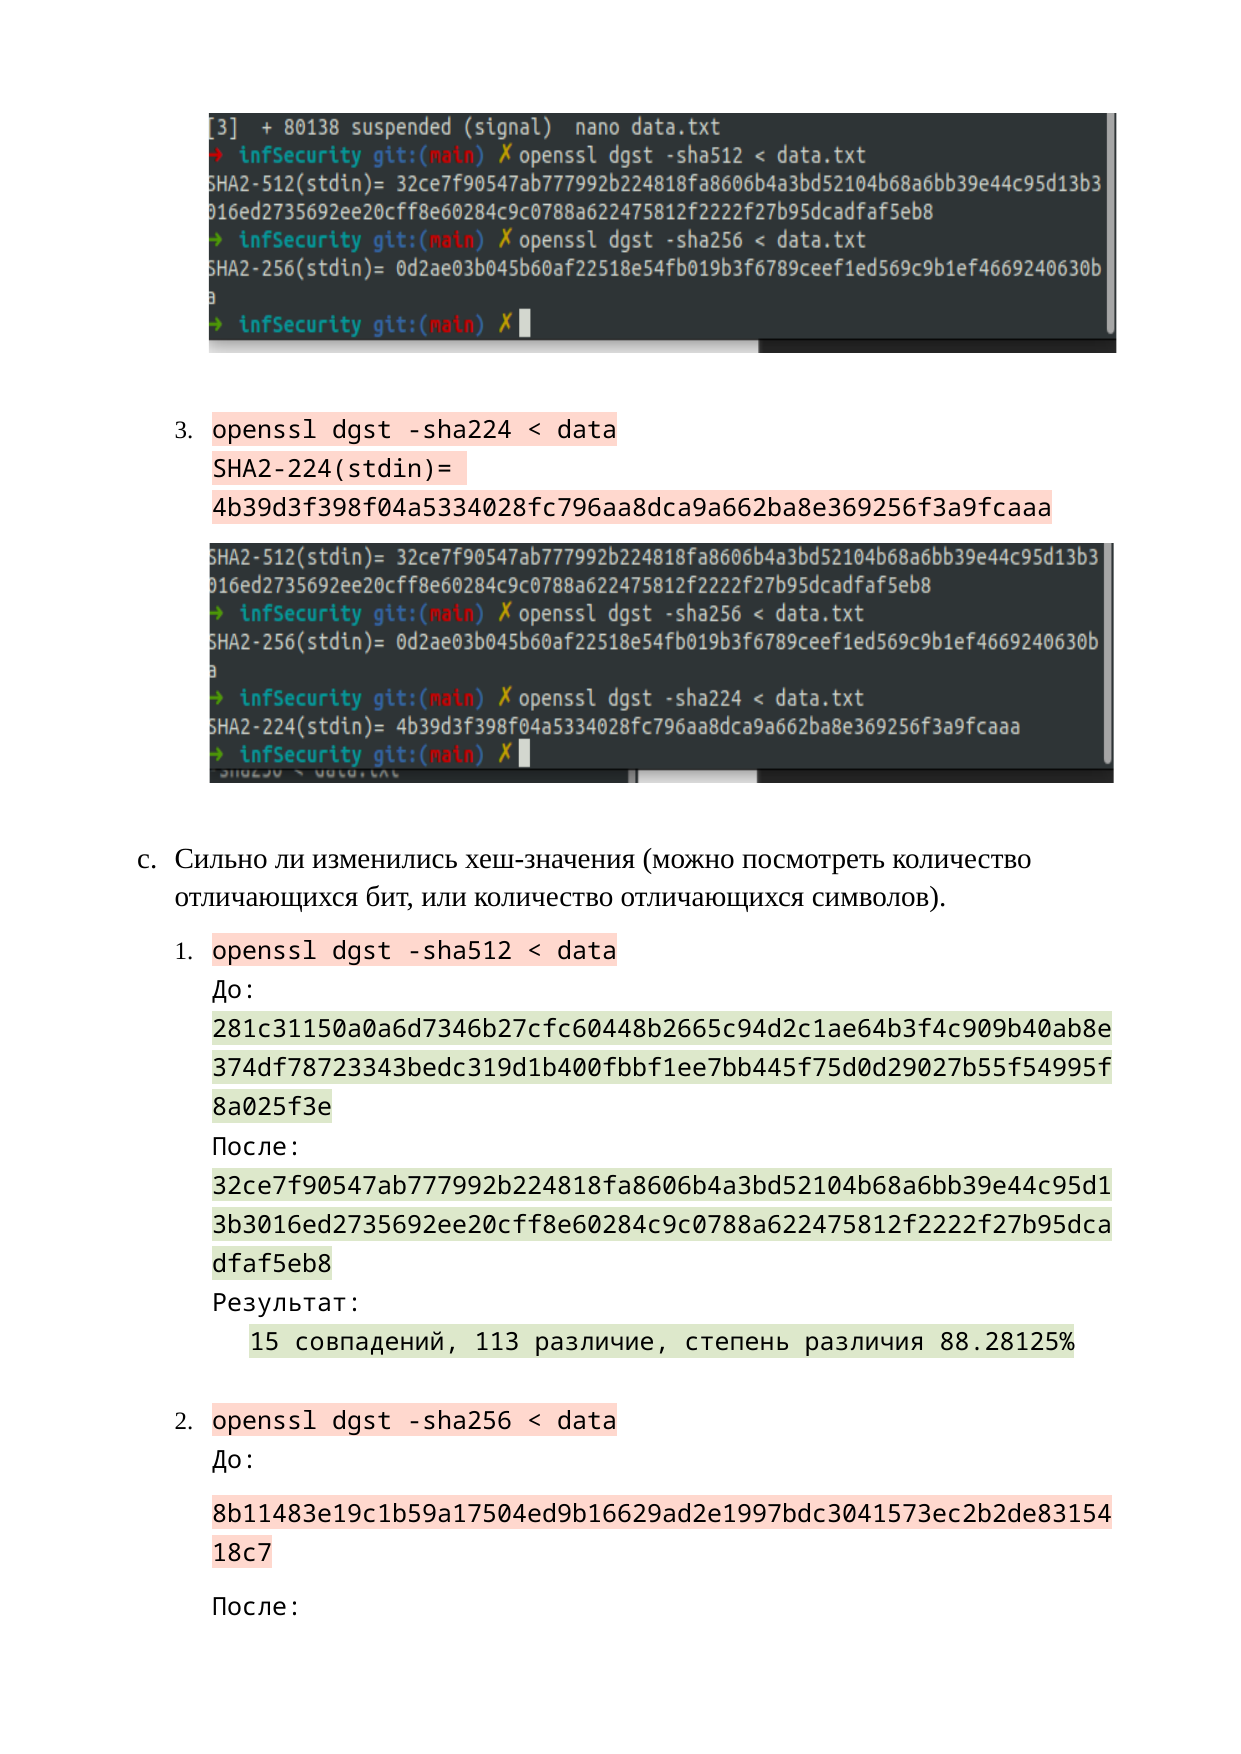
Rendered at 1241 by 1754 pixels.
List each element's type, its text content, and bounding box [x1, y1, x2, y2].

list После: [174, 1588, 1122, 1622]
list openssl dgst -sha512 < data До: [174, 932, 1122, 1006]
list Сильно ли изменились хеш-значения (можно посмотреть количество отличающихся бит, или количество отличающихся символов). [137, 841, 1122, 913]
list openssl dgst -sha224 < data SHA2-224(stdin)= 4b39d3f398f04a5334028fc796aa8dca9a662ba8e369256f3a9fcaaa [174, 412, 1122, 524]
list 281c31150a0a6d7346b27cfc60448b2665c94d2c1ae64b3f4c909b40ab8e374df78723343bedc319d1b400fbbf1ee7bb445f75d0d29027b55f54995f8a025f3e [174, 1011, 1122, 1123]
list Результат: [174, 1285, 1122, 1319]
list 15 совпадений, 113 различие, степень различия 88.28125% [212, 1324, 1122, 1358]
list 8b11483e19c1b59a17504ed9b16629ad2e1997bdc3041573ec2b2de8315418c7 [174, 1495, 1122, 1568]
list openssl dgst -sha256 < data До: [174, 1402, 1122, 1476]
list 32ce7f90547ab777992b224818fa8606b4a3bd52104b68a6bb39e44c95d13b3016ed2735692ee20cff8e60284c9c0788a622475812f2222f27b95dcadfaf5eb8 [174, 1167, 1122, 1280]
list После: [174, 1128, 1122, 1162]
picture [209, 543, 1114, 783]
picture [208, 113, 1117, 353]
